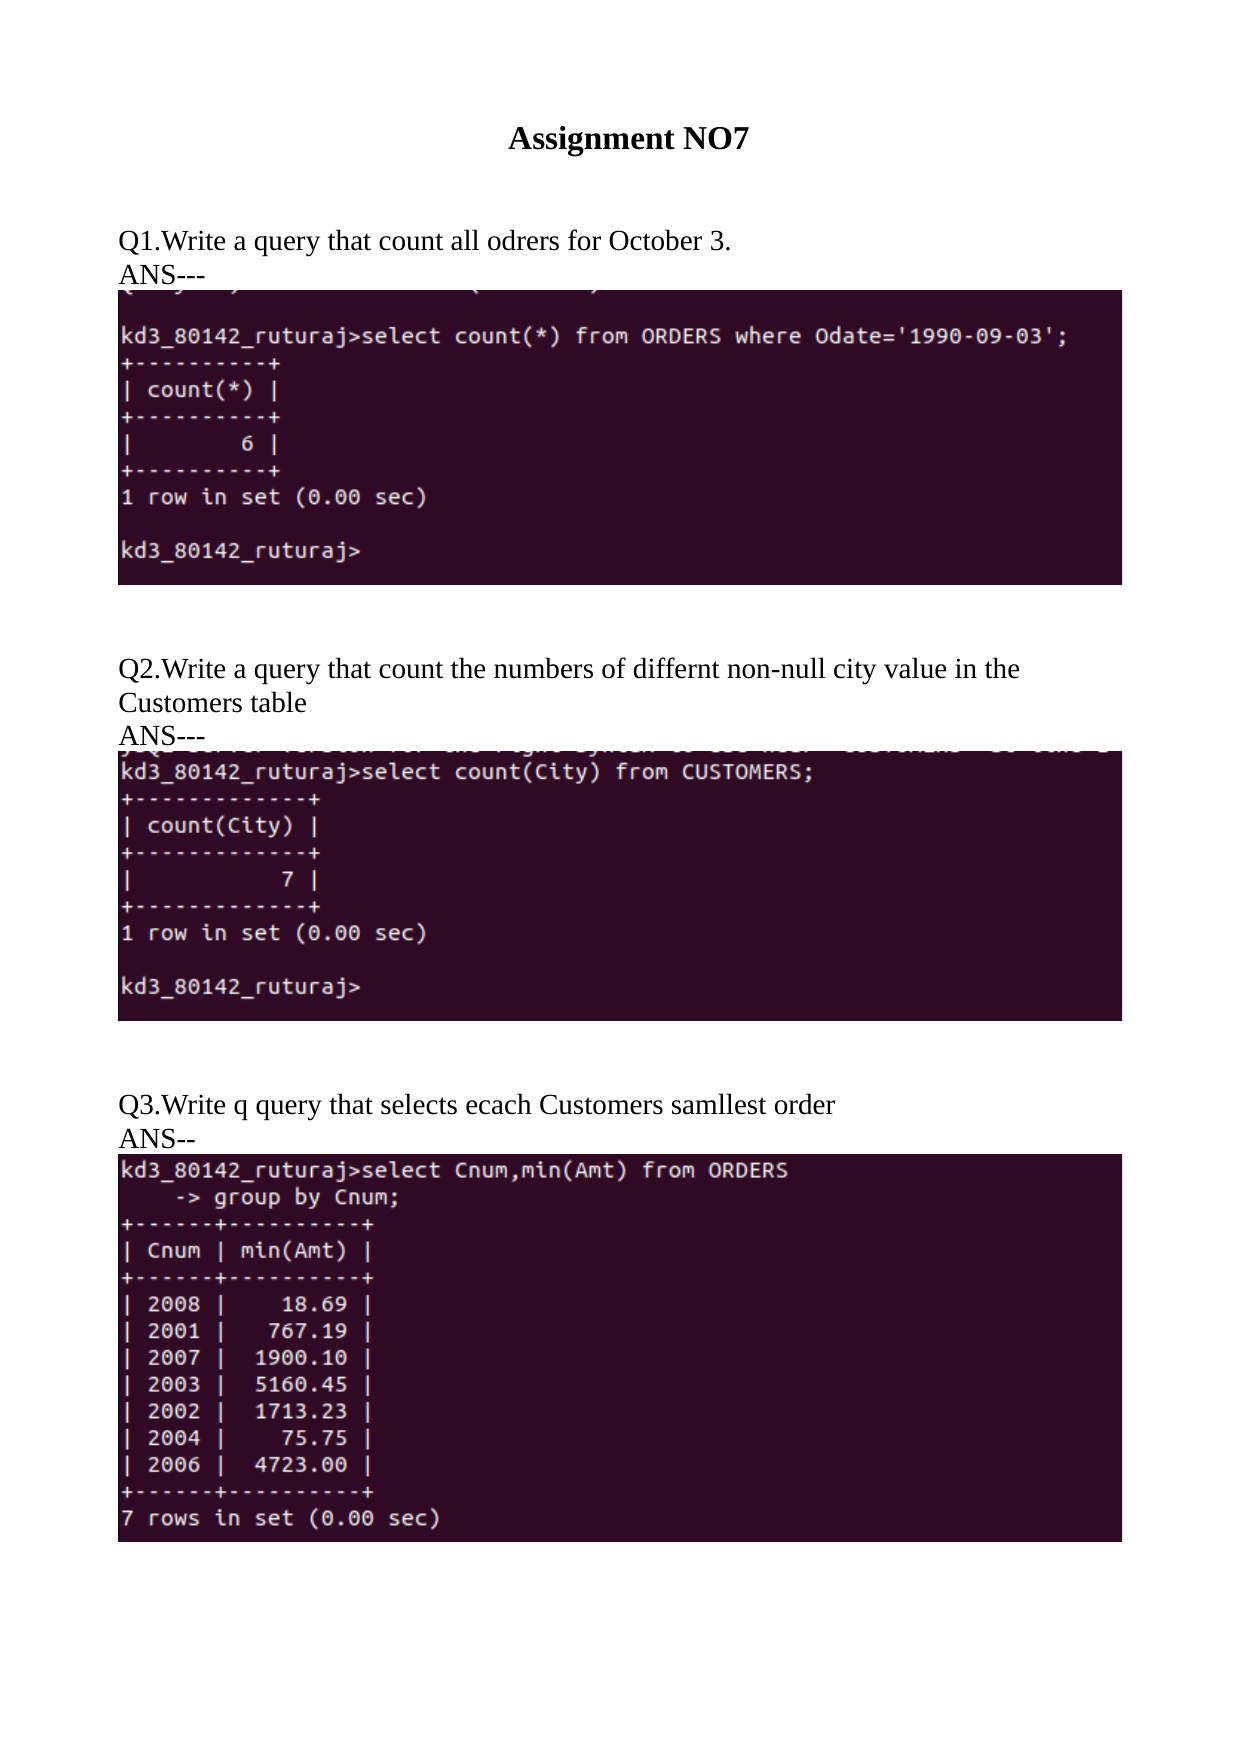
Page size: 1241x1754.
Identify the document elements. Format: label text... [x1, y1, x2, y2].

text Q2.Write a query that count the numbers of differnt non-null city value in the Customers table [118, 651, 1122, 718]
text Q3.Write q query that selects ecach Customers samllest order [118, 1087, 1122, 1121]
text Assignment NO7 [118, 118, 1122, 156]
text Q1.Write a query that count all odrers for October 3. [118, 223, 1122, 257]
text ANS--- [118, 257, 1122, 290]
picture [118, 1154, 1123, 1542]
picture [118, 290, 1123, 585]
picture [118, 751, 1123, 1021]
text ANS-- [118, 1121, 1122, 1154]
text ANS--- [118, 718, 1122, 751]
